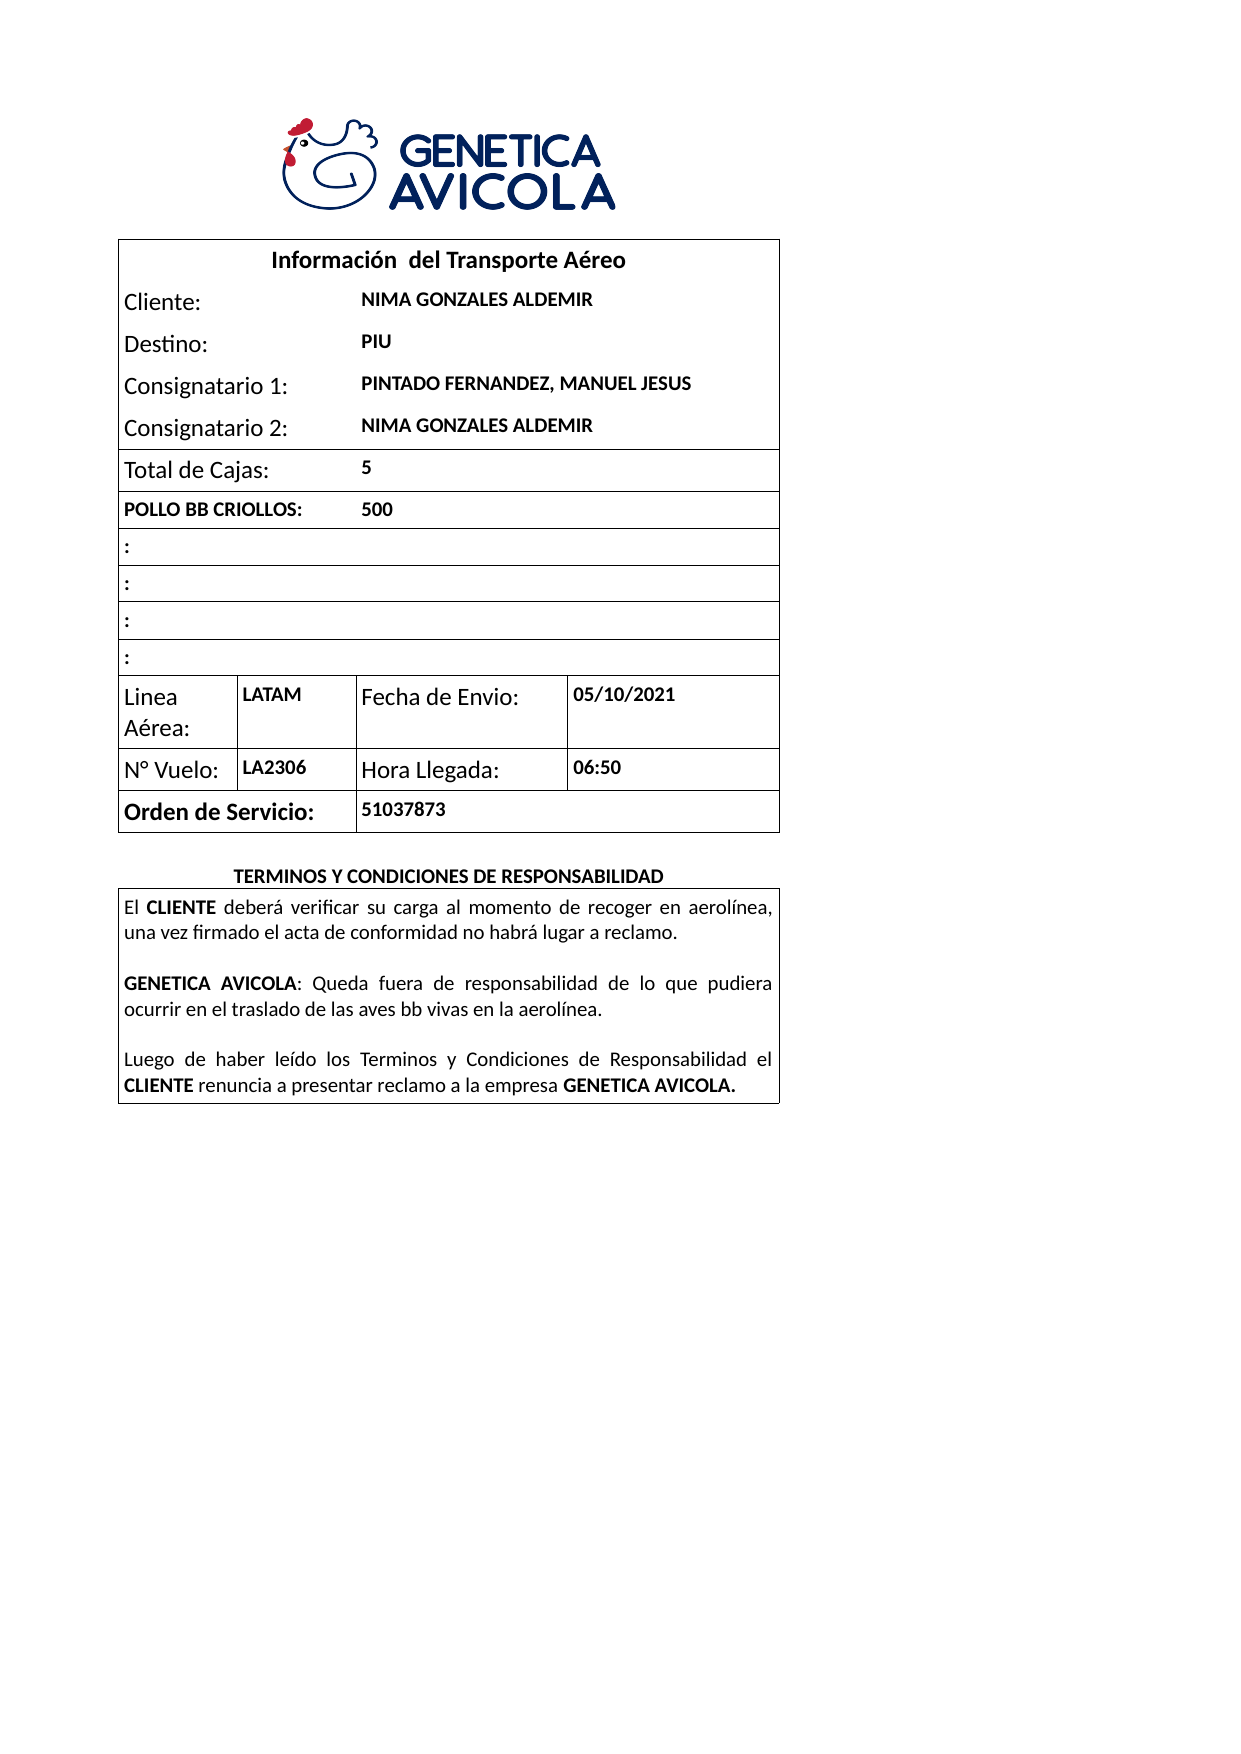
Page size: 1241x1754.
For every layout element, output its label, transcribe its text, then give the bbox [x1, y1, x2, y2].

table_header Información del Transporte Aéreo [119, 240, 779, 281]
table_cell [356, 602, 779, 638]
table_cell PINTADO FERNANDEZ, MANUEL JESUS [356, 365, 779, 406]
table_cell El CLIENTE deberá verificar su carga al momento de recoger en aerolínea, una vez firmado el acta de conformidad no habrá lugar a reclamo. GENETICA AVICOLA: Queda fuera de responsabilidad de lo que pudiera ocurrir en el traslado de las aves bb vivas en la aerolínea. Luego de haber leído los Terminos y Condiciones de Responsabilidad el CLIENTE renuncia a presentar reclamo a la empresa GENETICA AVICOLA. [119, 889, 779, 1103]
table_cell : [119, 640, 356, 675]
table_cell 500 [356, 492, 779, 527]
table_cell Fecha de Envio: [357, 676, 567, 748]
table_cell [356, 529, 779, 564]
table_cell 51037873 [357, 791, 779, 832]
table_cell Consignatario 2: [119, 406, 356, 448]
table_cell 06:50 [568, 749, 779, 790]
table_cell Cliente: [119, 281, 356, 322]
table_cell Linea Aérea: [119, 676, 237, 748]
table_cell LATAM [238, 676, 356, 748]
table_cell Consignatario 1: [119, 365, 356, 406]
table_cell 5 [356, 450, 779, 491]
table_cell Orden de Servicio: [119, 791, 356, 832]
table_cell TERMINOS Y CONDICIONES DE RESPONSABILIDAD [118, 833, 779, 888]
table_cell Hora Llegada: [357, 749, 567, 790]
picture [282, 118, 616, 210]
table_cell [356, 566, 779, 601]
table_cell PIU [356, 323, 779, 364]
table_cell : [119, 529, 356, 564]
table_cell NIMA GONZALES ALDEMIR [356, 406, 779, 448]
table_cell LA2306 [238, 749, 356, 790]
table_cell Total de Cajas: [119, 450, 356, 491]
table_cell : [119, 566, 356, 601]
table_cell [356, 640, 779, 675]
table_cell 05/10/2021 [568, 676, 779, 748]
table_cell Destino: [119, 323, 356, 364]
table_cell POLLO BB CRIOLLOS: [119, 492, 356, 527]
table_cell NIMA GONZALES ALDEMIR [356, 281, 779, 322]
table_cell : [119, 602, 356, 638]
table_cell N° Vuelo: [119, 749, 237, 790]
